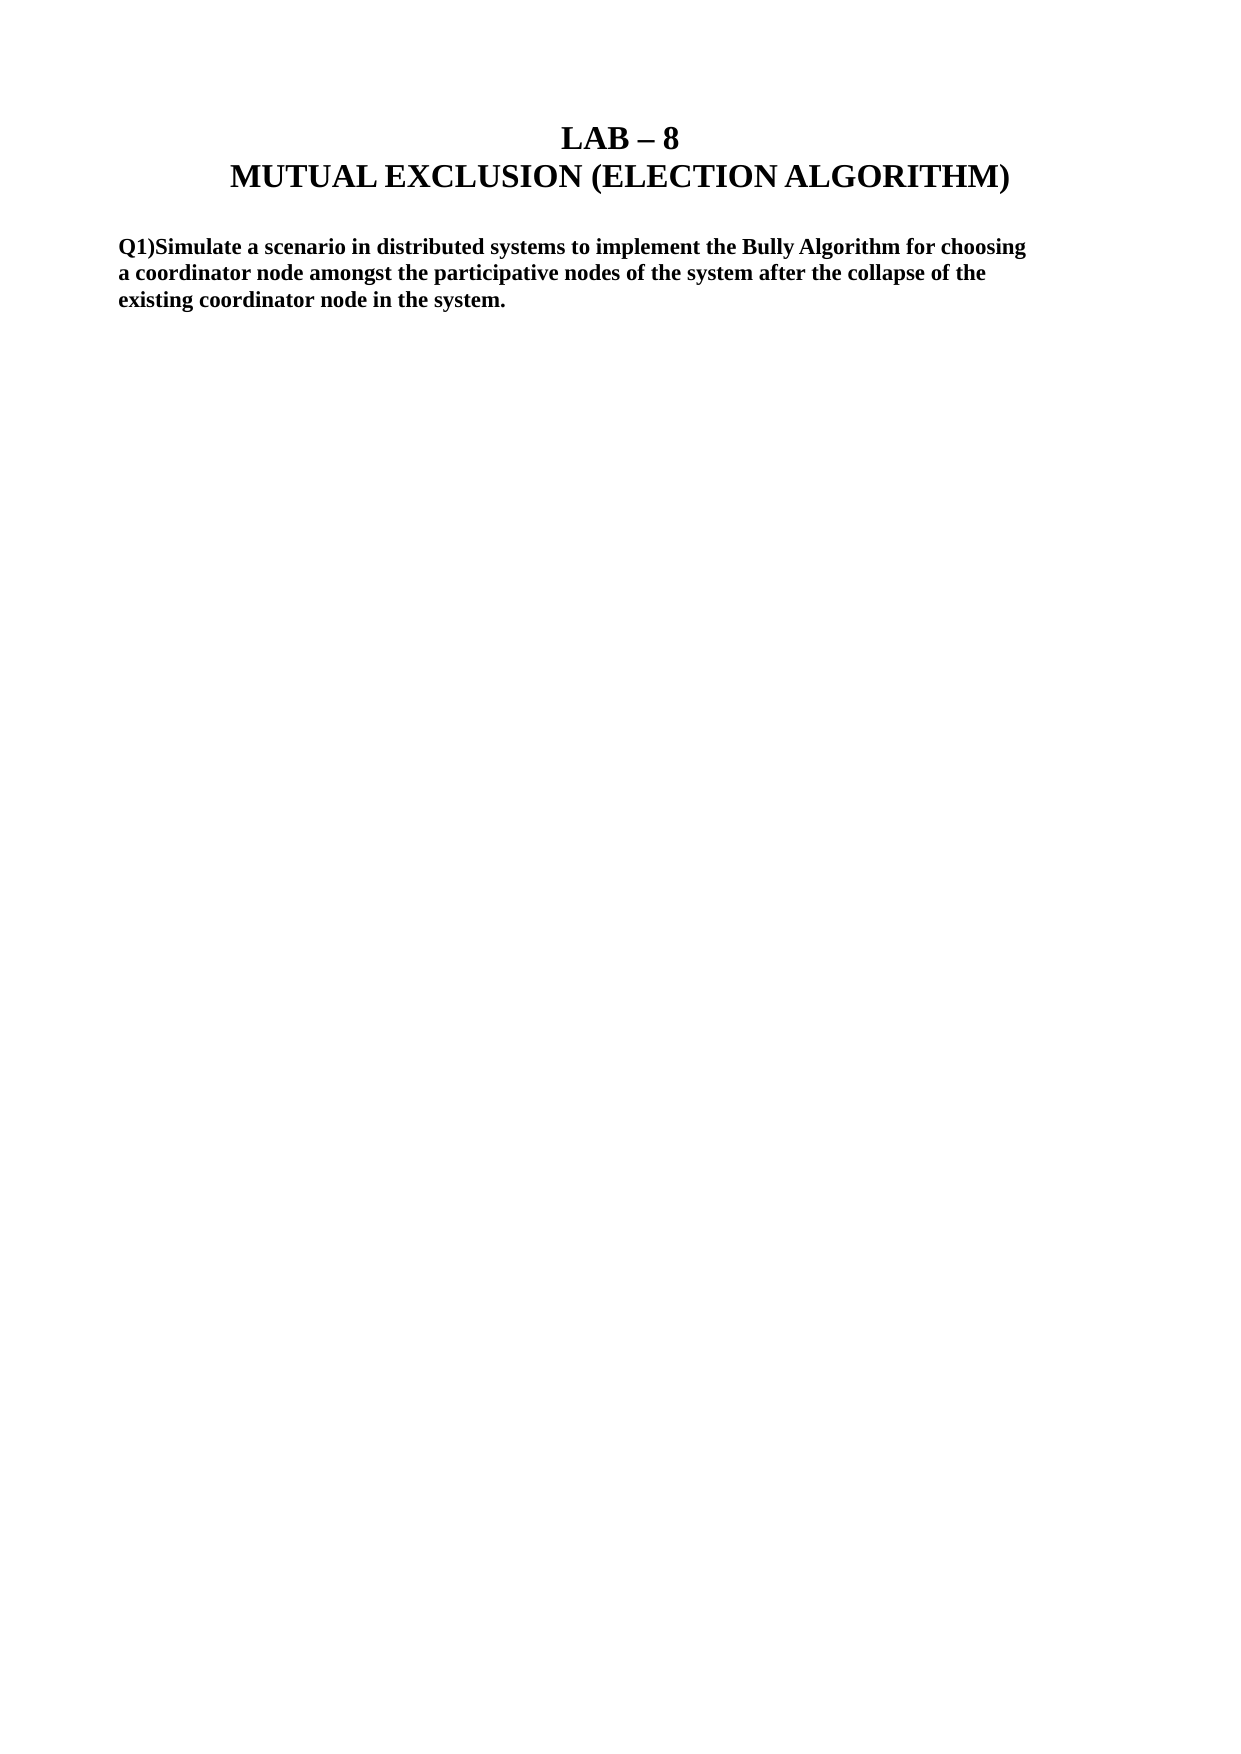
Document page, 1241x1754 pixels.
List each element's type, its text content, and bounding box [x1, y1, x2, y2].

text a coordinator node amongst the participative nodes of the system after the collapse of the [118, 259, 1122, 286]
text LAB – 8 [118, 118, 1122, 156]
text existing coordinator node in the system. [118, 286, 1122, 312]
text MUTUAL EXCLUSION (ELECTION ALGORITHM) [118, 156, 1122, 195]
text Q1)Simulate a scenario in distributed systems to implement the Bully Algorithm for choosing [118, 233, 1122, 259]
